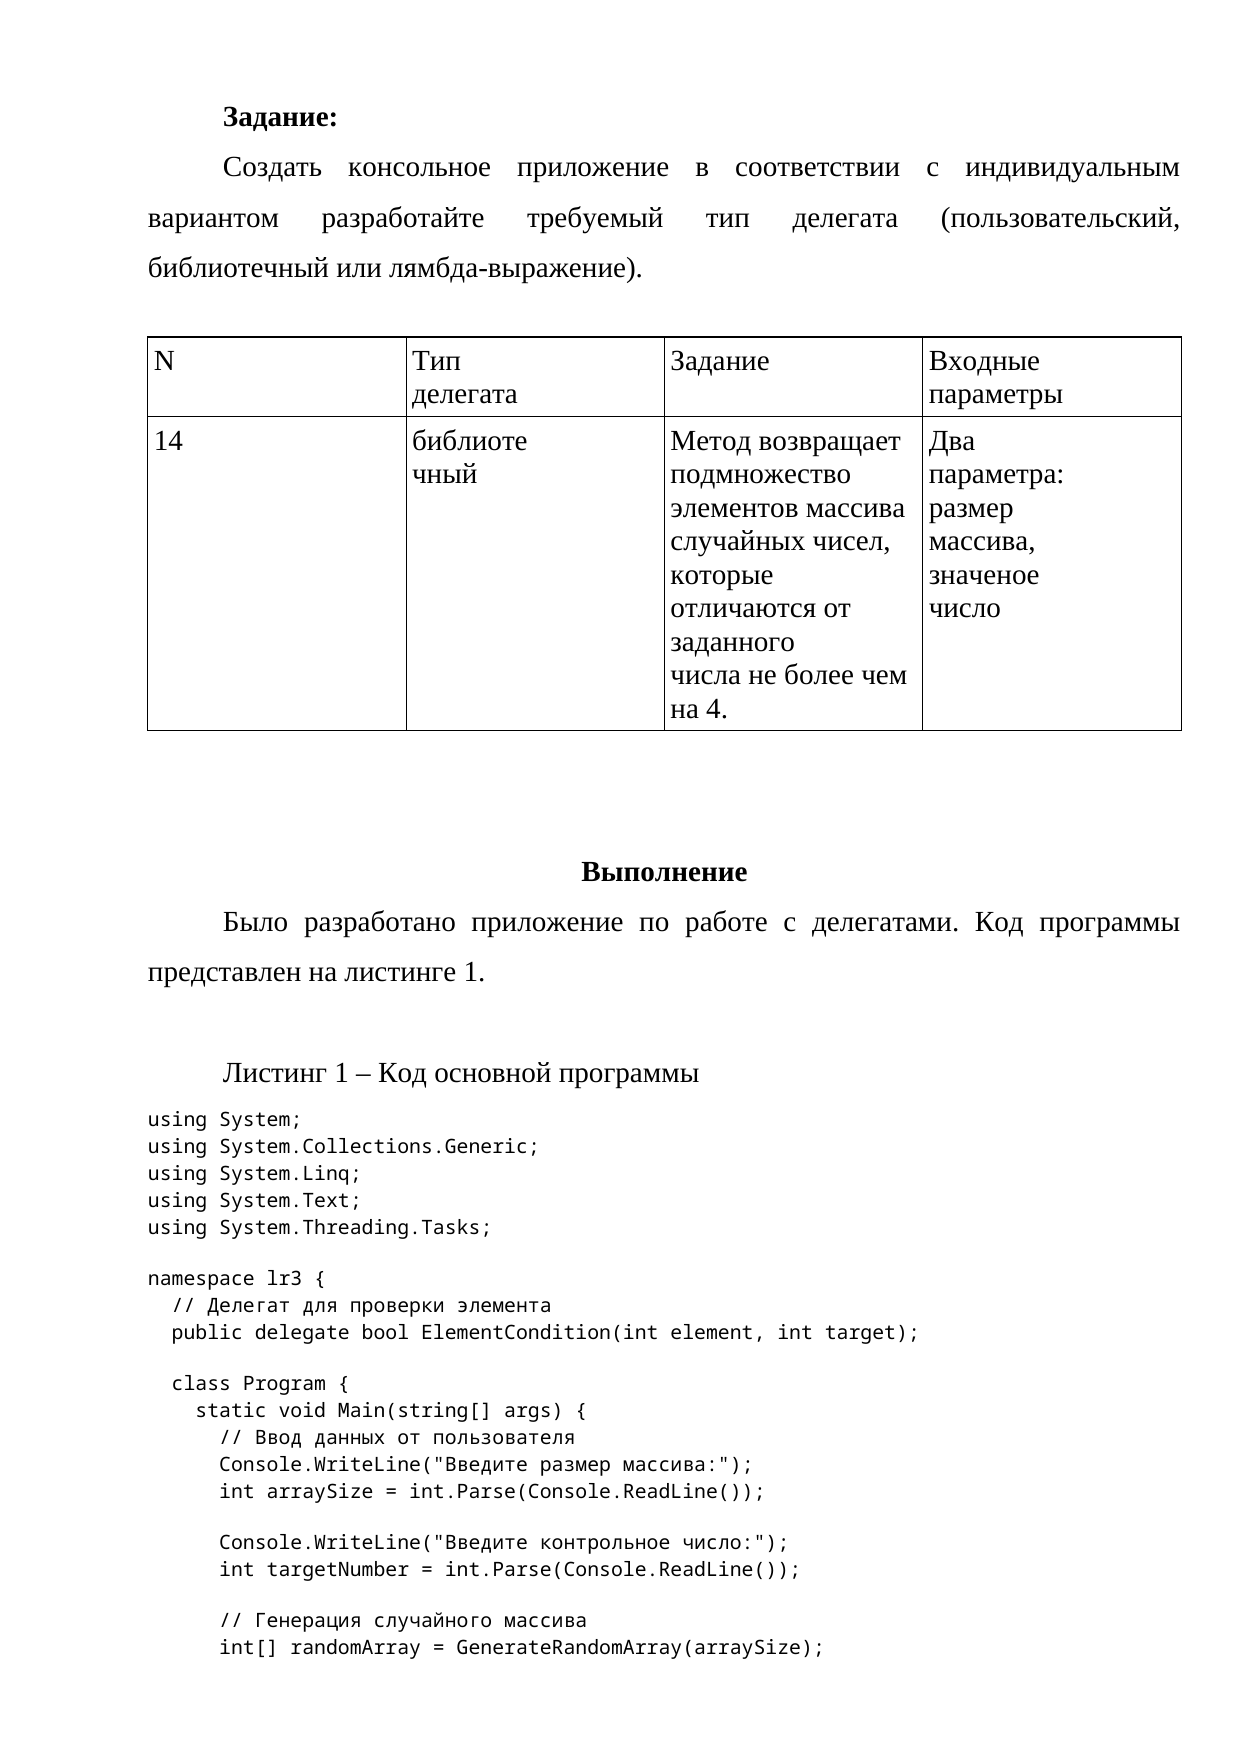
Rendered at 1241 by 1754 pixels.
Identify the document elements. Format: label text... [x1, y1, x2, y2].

text Создать консольное приложение в соответствии с индивидуальным вариантом разработайте требуемый тип делегата (пользовательский, библиотечный или лямбда-выражение). [148, 149, 1181, 283]
text // Генерация случайного массива [148, 1606, 1181, 1633]
table_header Тип делегата [407, 338, 664, 416]
text class Program { [148, 1369, 1181, 1396]
text namespace lr3 { [148, 1264, 1181, 1291]
text int arraySize = int.Parse(Console.ReadLine()); [148, 1477, 1181, 1504]
text Задание: [148, 99, 1181, 133]
table_header N [148, 338, 406, 416]
text Листинг 1 – Код основной программы [148, 1055, 1181, 1088]
text int targetNumber = int.Parse(Console.ReadLine()); [148, 1555, 1181, 1582]
text static void Main(string[] args) { [148, 1396, 1181, 1423]
text Выполнение [148, 854, 1181, 887]
table_header Входные параметры [923, 338, 1181, 416]
text public delegate bool ElementCondition(int element, int target); [148, 1318, 1181, 1345]
text Console.WriteLine("Введите размер массива:"); [148, 1450, 1181, 1477]
text Было разработано приложение по работе с делегатами. Код программы представлен на листинге 1. [148, 904, 1181, 988]
text // Делегат для проверки элемента [148, 1291, 1181, 1318]
text Console.WriteLine("Введите контрольное число:"); [148, 1528, 1181, 1555]
text // Ввод данных от пользователя [148, 1423, 1181, 1450]
table_cell библиоте чный [407, 417, 664, 730]
text using System.Text; [148, 1186, 1181, 1213]
text int[] randomArray = GenerateRandomArray(arraySize); [148, 1633, 1181, 1660]
text using System.Collections.Generic; [148, 1132, 1181, 1159]
text using System; [148, 1105, 1181, 1132]
text using System.Linq; [148, 1159, 1181, 1186]
table_header Задание [665, 338, 922, 416]
text using System.Threading.Tasks; [148, 1213, 1181, 1240]
table_cell 14 [148, 417, 406, 730]
table_cell Метод возвращает подмножество элементов массива случайных чисел, которые отличаются от заданного числа не более чем на 4. [665, 417, 922, 730]
table_cell Два параметра: размер массива, значеное число [923, 417, 1181, 730]
